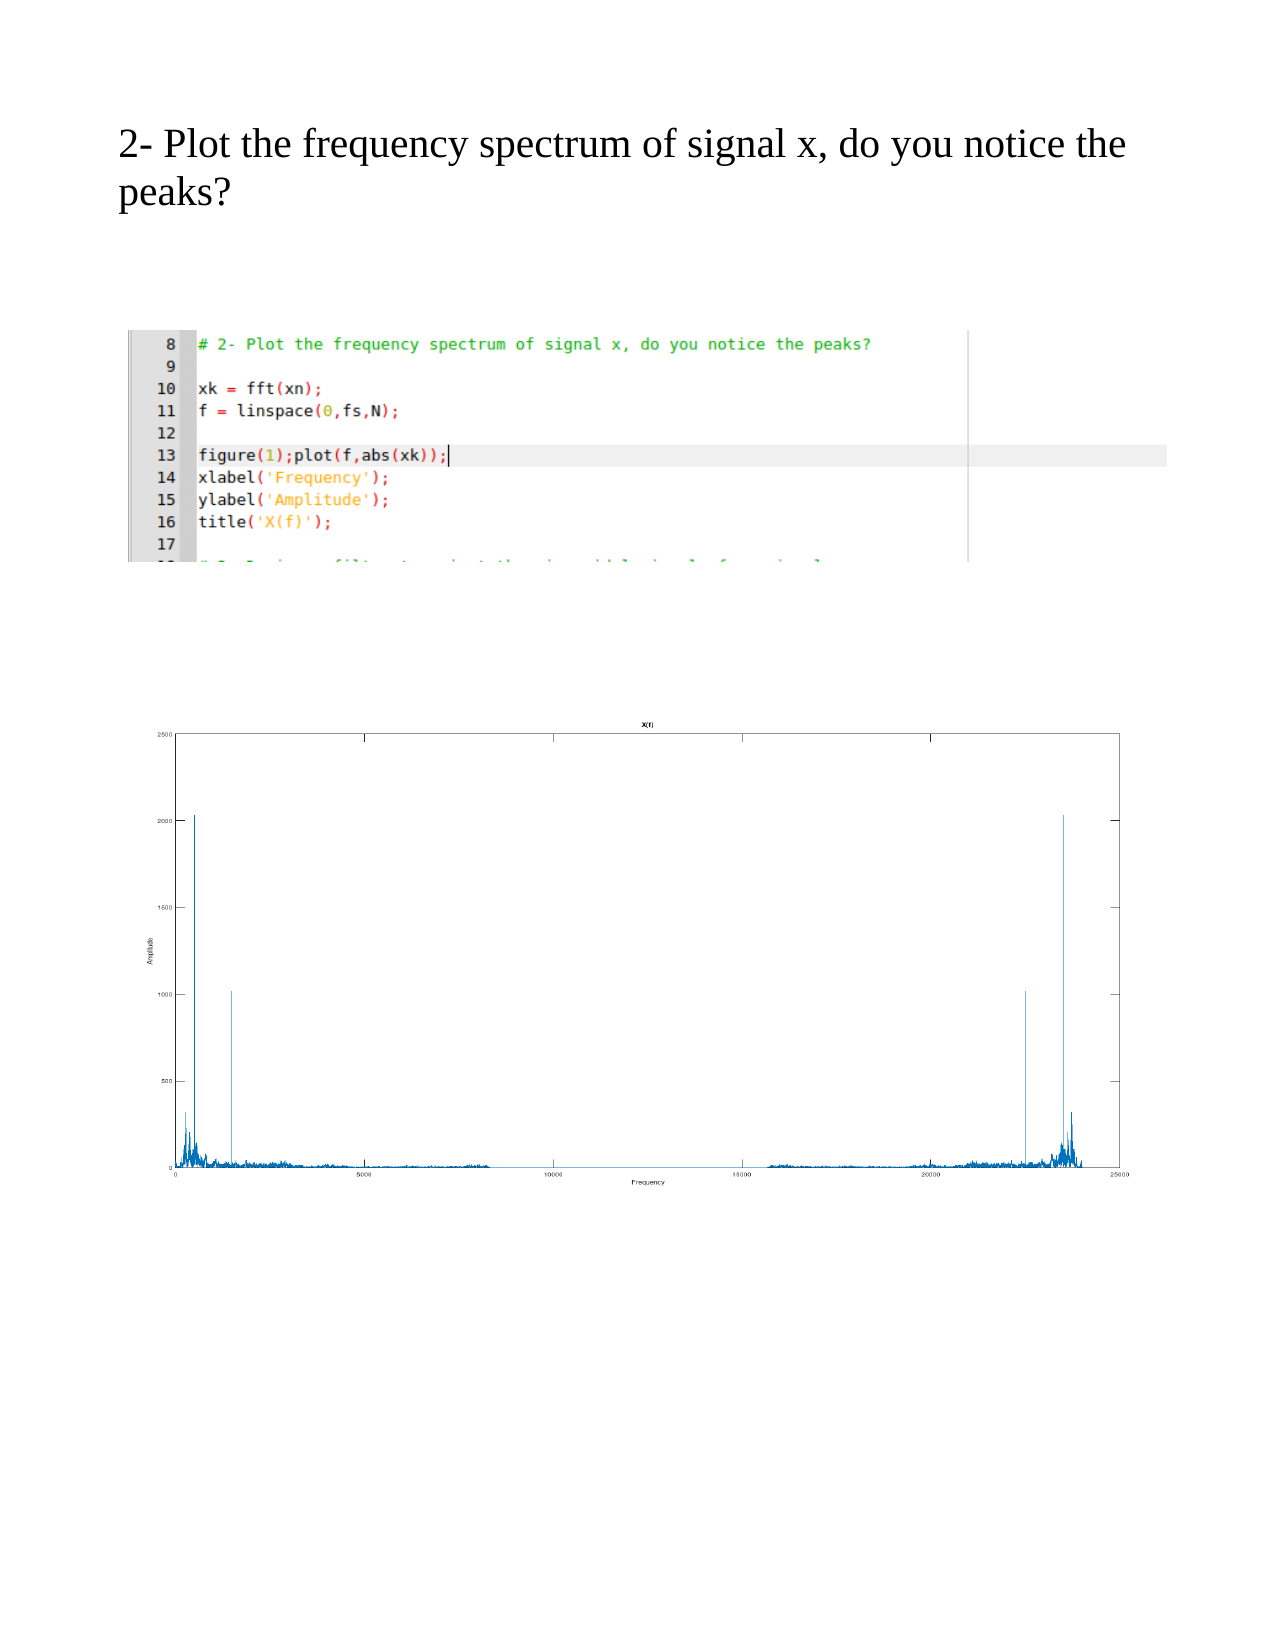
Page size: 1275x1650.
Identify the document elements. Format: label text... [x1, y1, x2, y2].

picture [128, 330, 1167, 562]
text 2- Plot the frequency spectrum of signal x, do you notice the peaks? [118, 118, 1157, 214]
picture [133, 700, 1173, 1213]
